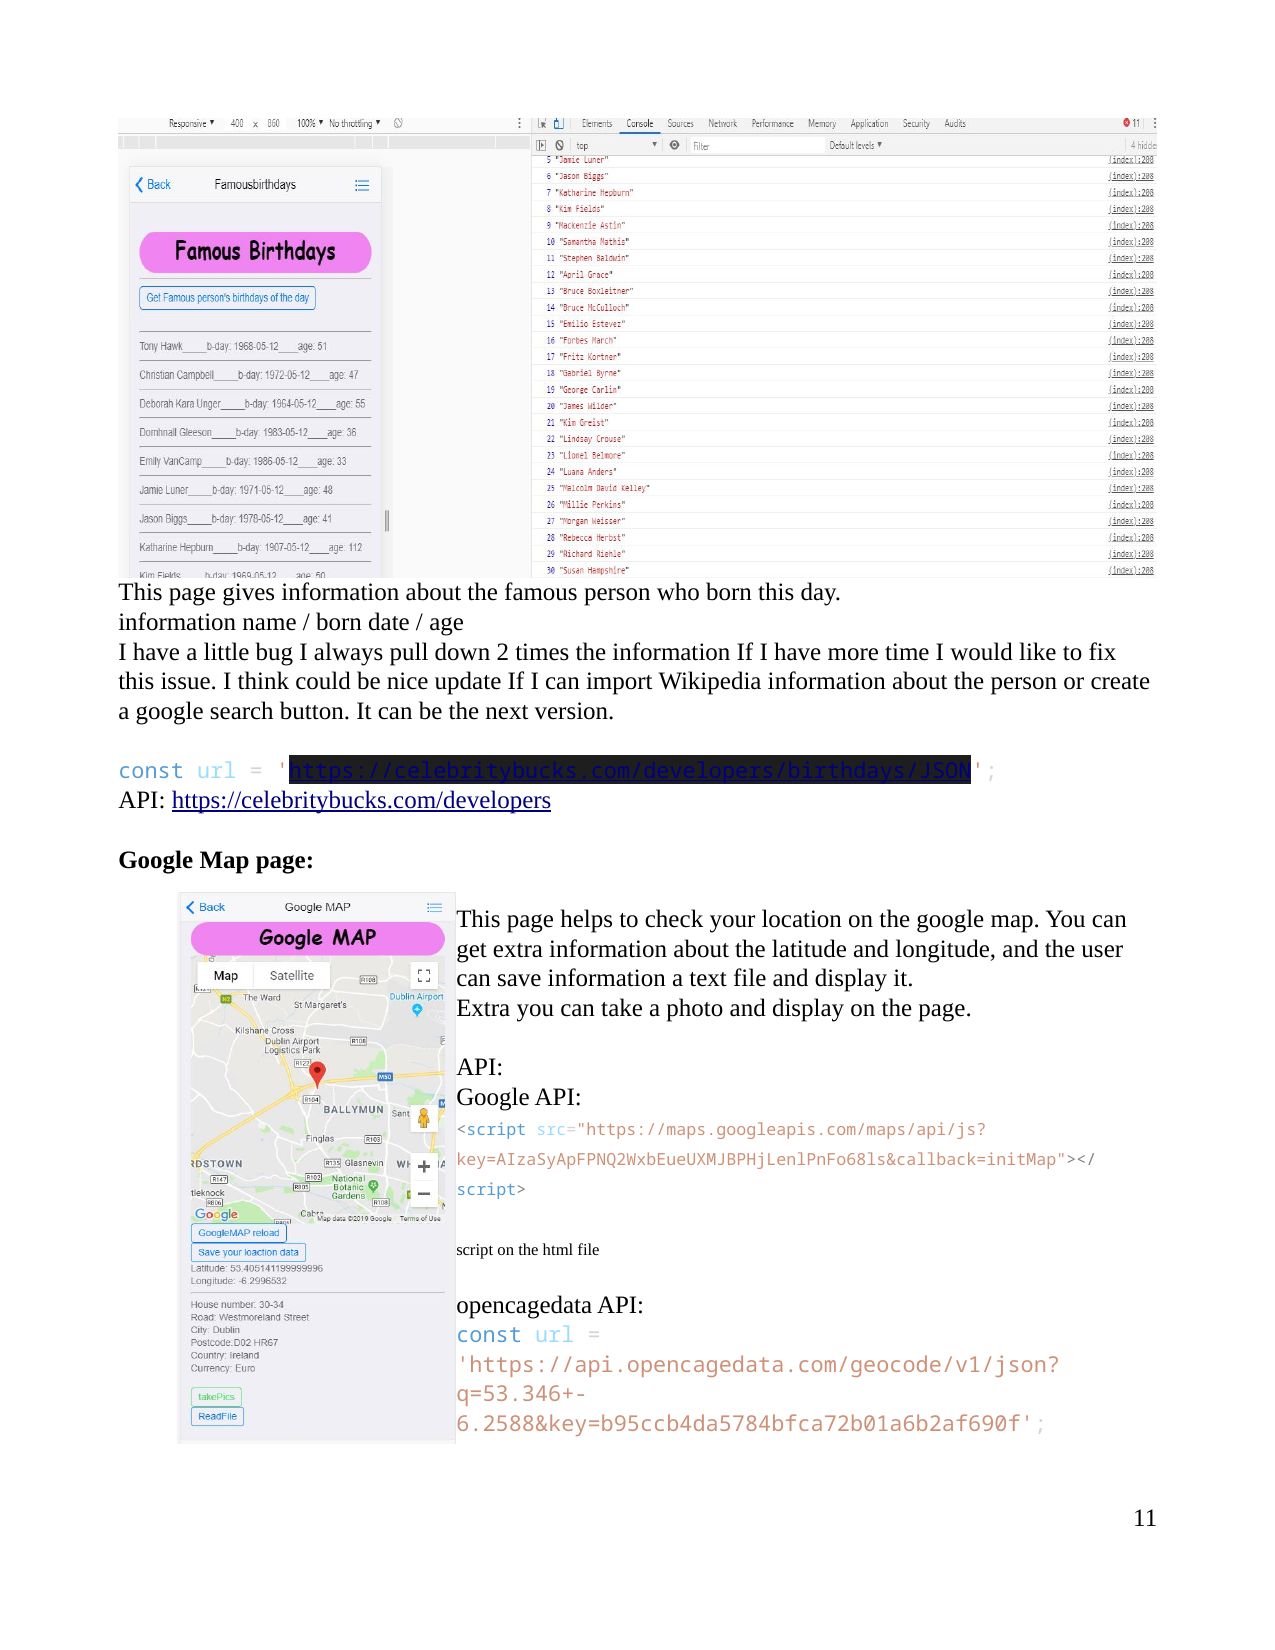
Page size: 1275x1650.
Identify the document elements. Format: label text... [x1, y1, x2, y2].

text script on the html file [456, 1230, 1157, 1259]
text [118, 903, 176, 1022]
text const url = 'https://api.opencagedata.com/geocode/v1/json?q=53.346+-6.2588&key=b95ccb4da5784bfca72b01a6b2af690f'; [456, 1319, 1157, 1438]
picture [176, 892, 456, 1444]
text [118, 1111, 176, 1200]
text API: [456, 1052, 1157, 1081]
text <script src="https://maps.googleapis.com/maps/api/js?key=AIzaSyApFPNQ2WxbEueUXMJBPHjLenlPnFo68ls&callback=initMap"></script> [456, 1111, 1157, 1200]
text This page gives information about the famous person who born this day. information name / born date / age I have a little bug I always pull down 2 times the information If I have more time I would like to fix this issue. I think could be nice update If I can import Wikipedia information about the person or create a google search button. It can be the next version. [118, 578, 1157, 725]
text This page helps to check your location on the google map. You can get extra information about the latitude and longitude, and the user can save information a text file and display it. Extra you can take a photo and display on the page. [456, 903, 1157, 1022]
text [118, 1052, 176, 1081]
text Google Map page: [118, 844, 1157, 873]
text const url = 'https://celebritybucks.com/developers/birthdays/JSON'; [118, 754, 1157, 784]
text Google API: [456, 1081, 1157, 1111]
picture [118, 118, 1157, 578]
text [118, 1230, 176, 1259]
text opencagedata API: [456, 1289, 1157, 1319]
text API: https://celebritybucks.com/developers [118, 784, 1157, 814]
text [118, 1319, 176, 1438]
text [118, 1289, 176, 1319]
text [118, 1081, 176, 1111]
